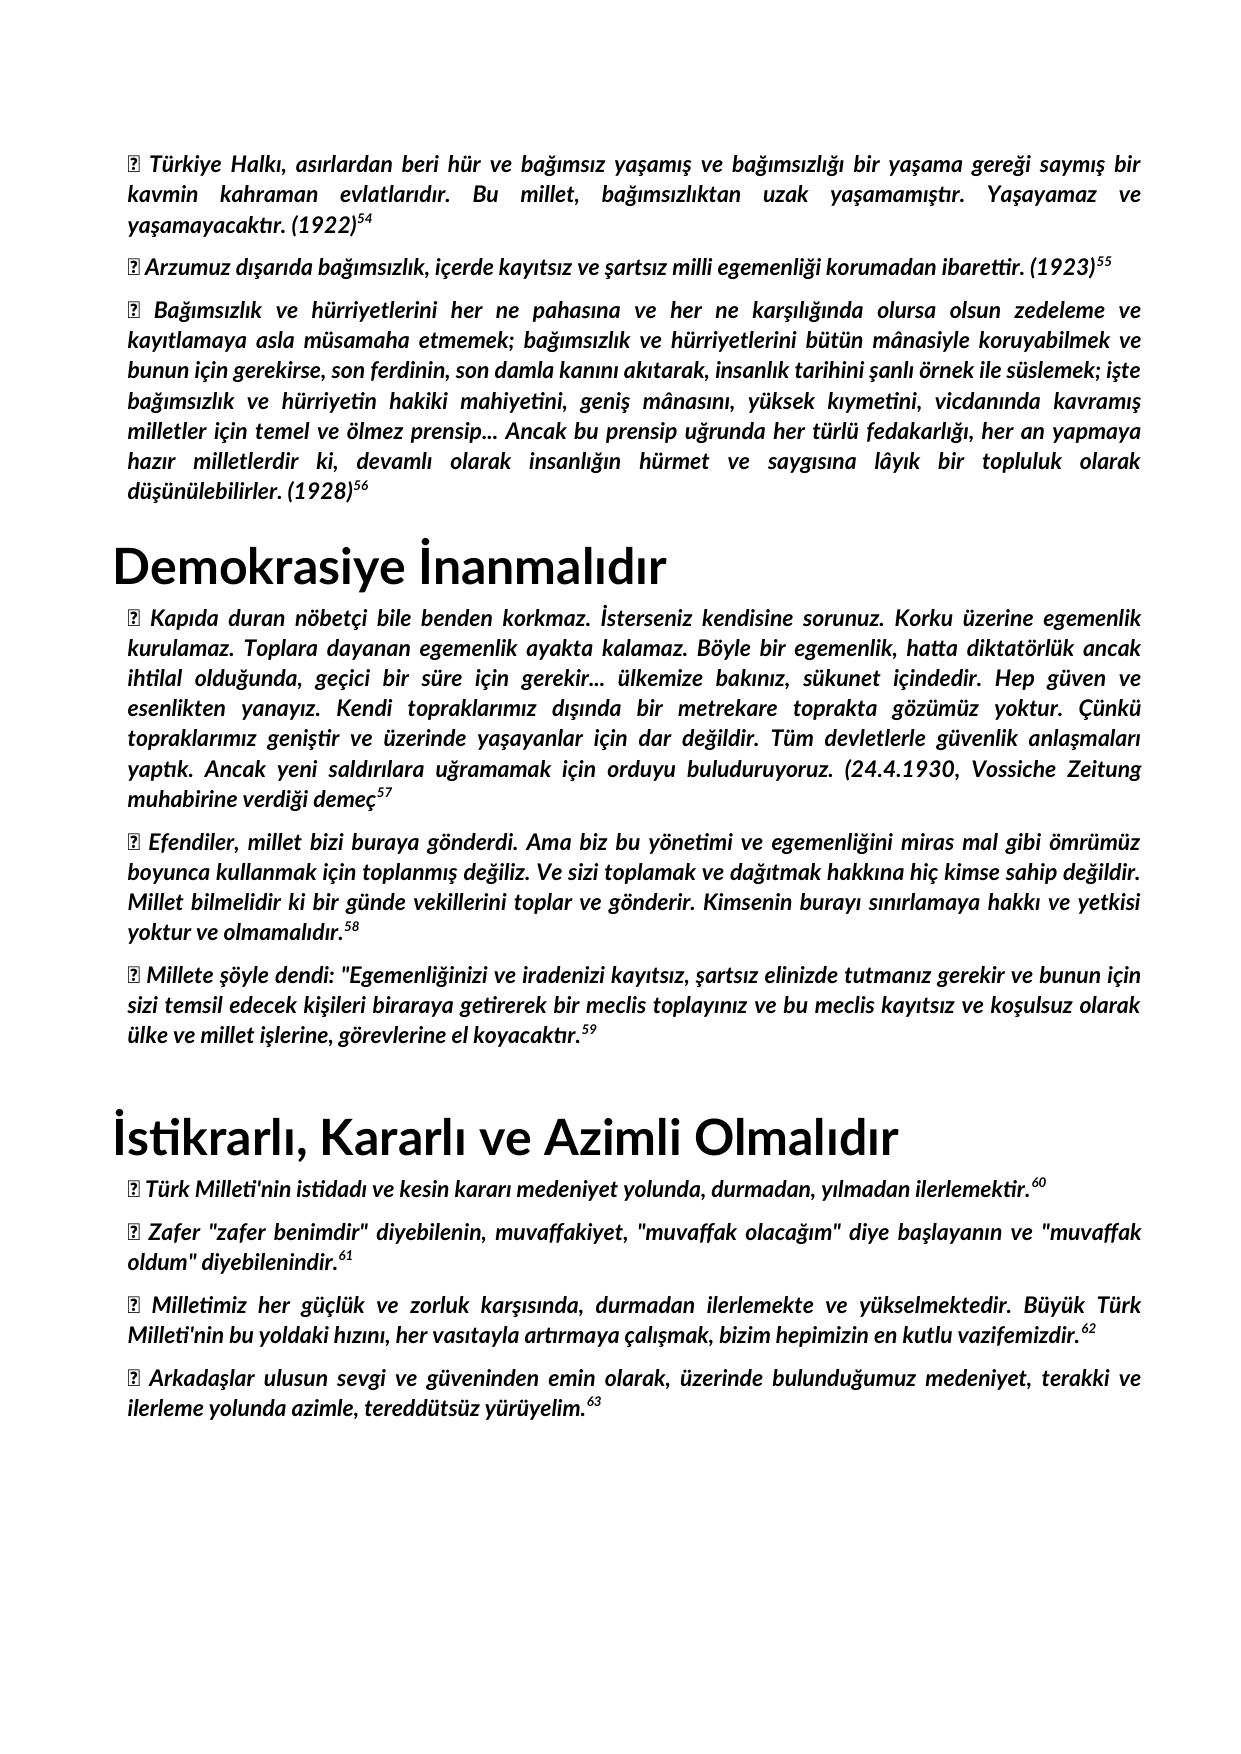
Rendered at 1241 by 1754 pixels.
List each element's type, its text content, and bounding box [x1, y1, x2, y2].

text  Kapıda duran nöbetçi bile benden korkmaz. İsterseniz kendisine sorunuz. Korku üzerine egemenlik kurulamaz. Toplara dayanan egemenlik ayakta kalamaz. Böyle bir egemenlik, hatta diktatörlük ancak ihtilal olduğunda, geçici bir süre için gerekir... ülkemize bakınız, sükunet içindedir. Hep güven ve esenlikten yanayız. Kendi topraklarımız dışında bir metrekare toprakta gözümüz yoktur. Çünkü topraklarımız geniştir ve üzerinde yaşayanlar için dar değildir. Tüm devletlerle güvenlik anlaşmaları yaptık. Ancak yeni saldırılara uğramamak için orduyu buluduruyoruz. (24.4.1930, Vossiche Zeitung muhabirine verdiği demeç57 [127, 603, 1143, 812]
text  Millete şöyle dendi: "Egemenliğinizi ve iradenizi kayıtsız, şartsız elinizde tutmanız gerekir ve bunun için sizi temsil edecek kişileri biraraya getirerek bir meclis toplayınız ve bu meclis kayıtsız ve koşulsuz olarak ülke ve millet işlerine, görevlerine el koyacaktır.59 [127, 961, 1143, 1048]
text  Türkiye Halkı, asırlardan beri hür ve bağımsız yaşamış ve bağımsızlığı bir yaşama gereği saymış bir kavmin kahraman evlatlarıdır. Bu millet, bağımsızlıktan uzak yaşamamıştır. Yaşayamaz ve yaşamayacaktır. (1922)54 [127, 150, 1143, 238]
text  Efendiler, millet bizi buraya gönderdi. Ama biz bu yönetimi ve egemenliğini miras mal gibi ömrümüz boyunca kullanmak için toplanmış değiliz. Ve sizi toplamak ve dağıtmak hakkına hiç kimse sahip değildir. Millet bilmelidir ki bir günde vekillerini toplar ve gönderir. Kimsenin burayı sınırlamaya hakkı ve yetkisi yoktur ve olmamalıdır.58 [127, 827, 1143, 945]
text  Milletimiz her güçlük ve zorluk karşısında, durmadan ilerlemekte ve yükselmektedir. Büyük Türk Milleti'nin bu yoldaki hızını, her vasıtayla artırmaya çalışmak, bizim hepimizin en kutlu vazifemizdir.62 [127, 1290, 1143, 1348]
subtitle Demokrasiye İnanmalıdır [112, 535, 1165, 595]
text  Arkadaşlar ulusun sevgi ve güveninden emin olarak, üzerinde bulunduğumuz medeniyet, terakki ve ilerleme yolunda azimle, tereddütsüz yürüyelim.63 [127, 1363, 1143, 1421]
text  Zafer "zafer benimdir" diyebilenin, muvaffakiyet, "muvaffak olacağım" diye başlayanın ve "muvaffak oldum" diyebilenindir.61 [127, 1217, 1143, 1275]
subtitle İstikrarlı, Kararlı ve Azimli Olmalıdır [112, 1106, 1165, 1166]
text  Bağımsızlık ve hürriyetlerini her ne pahasına ve her ne karşılığında olursa olsun zedeleme ve kayıtlamaya asla müsamaha etmemek; bağımsızlık ve hürriyetlerini bütün mânasiyle koruyabilmek ve bunun için gerekirse, son ferdinin, son damla kanını akıtarak, insanlık tarihini şanlı örnek ile süslemek; işte bağımsızlık ve hürriyetin hakiki mahiyetini, geniş mânasını, yüksek kıymetini, vicdanında kavramış milletler için temel ve ölmez prensip... Ancak bu prensip uğrunda her türlü fedakarlığı, her an yapmaya hazır milletlerdir ki, devamlı olarak insanlığın hürmet ve saygısına lâyık bir topluluk olarak düşünülebilirler. (1928)56 [127, 296, 1143, 504]
text  Arzumuz dışarıda bağımsızlık, içerde kayıtsız ve şartsız milli egemenliği korumadan ibarettir. (1923)55 [127, 253, 1143, 281]
text  Türk Milleti'nin istidadı ve kesin kararı medeniyet yolunda, durmadan, yılmadan ilerlemektir.60 [127, 1175, 1143, 1202]
